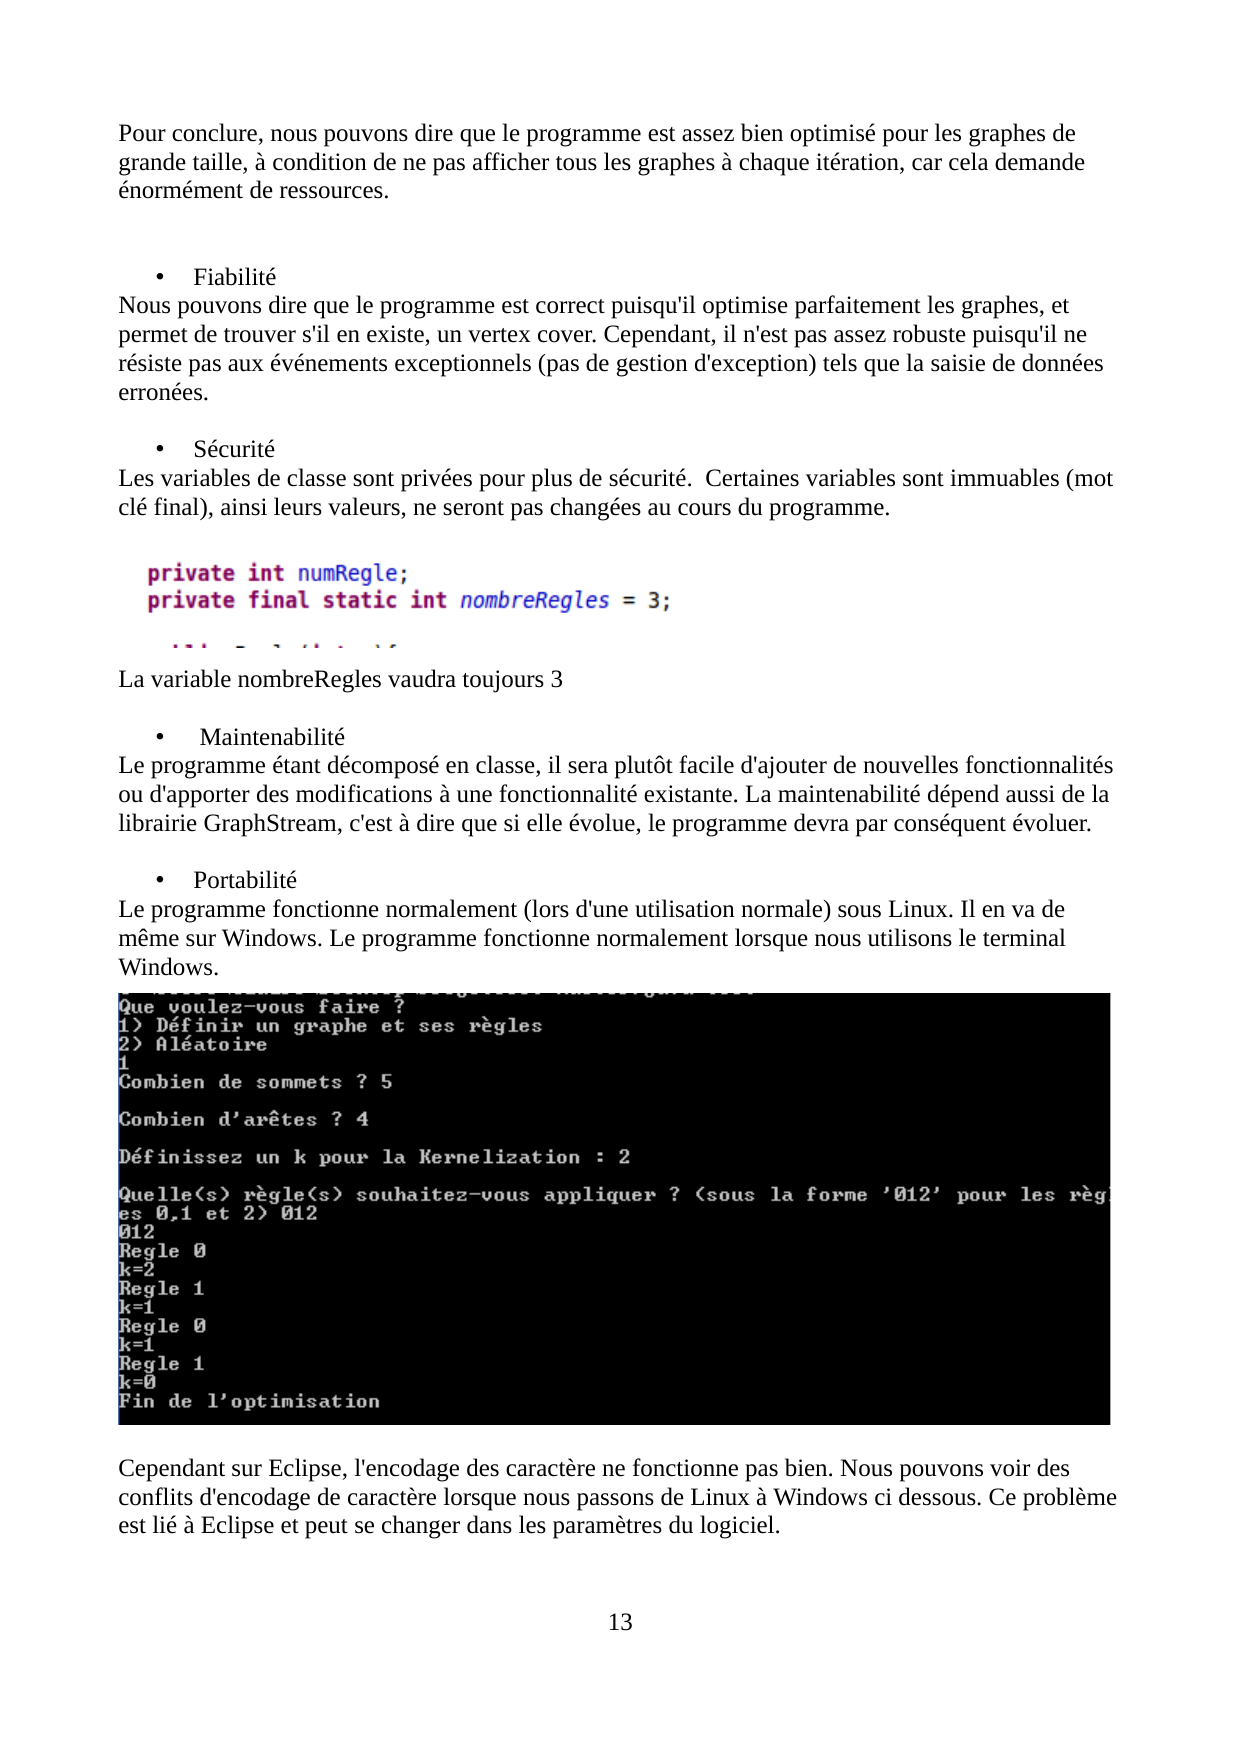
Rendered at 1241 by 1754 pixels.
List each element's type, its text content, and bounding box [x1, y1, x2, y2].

picture [118, 544, 784, 648]
text La variable nombreRegles vaudra toujours 3 [118, 664, 1122, 693]
list Fiabilité [156, 262, 1122, 291]
list Maintenabilité [156, 722, 1122, 751]
picture [118, 993, 1111, 1425]
text Les variables de classe sont privées pour plus de sécurité. Certaines variables sont immuables (mot clé final), ainsi leurs valeurs, ne seront pas changées au cours du programme. [118, 463, 1122, 521]
text Pour conclure, nous pouvons dire que le programme est assez bien optimisé pour les graphes de grande taille, à condition de ne pas afficher tous les graphes à chaque itération, car cela demande énormément de ressources. [118, 118, 1122, 204]
list Sécurité [156, 434, 1122, 463]
list Portabilité [156, 866, 1122, 894]
text Le programme fonctionne normalement (lors d'une utilisation normale) sous Linux. Il en va de même sur Windows. Le programme fonctionne normalement lorsque nous utilisons le terminal Windows. [118, 894, 1122, 981]
text Nous pouvons dire que le programme est correct puisqu'il optimise parfaitement les graphes, et permet de trouver s'il en existe, un vertex cover. Cependant, il n'est pas assez robuste puisqu'il ne résiste pas aux événements exceptionnels (pas de gestion d'exception) tels que la saisie de données erronées. [118, 291, 1122, 406]
text Le programme étant décomposé en classe, il sera plutôt facile d'ajouter de nouvelles fonctionnalités ou d'apporter des modifications à une fonctionnalité existante. La maintenabilité dépend aussi de la librairie GraphStream, c'est à dire que si elle évolue, le programme devra par conséquent évoluer. [118, 751, 1122, 837]
text Cependant sur Eclipse, l'encodage des caractère ne fonctionne pas bien. Nous pouvons voir des conflits d'encodage de caractère lorsque nous passons de Linux à Windows ci dessous. Ce problème est lié à Eclipse et peut se changer dans les paramètres du logiciel. [118, 1453, 1122, 1539]
